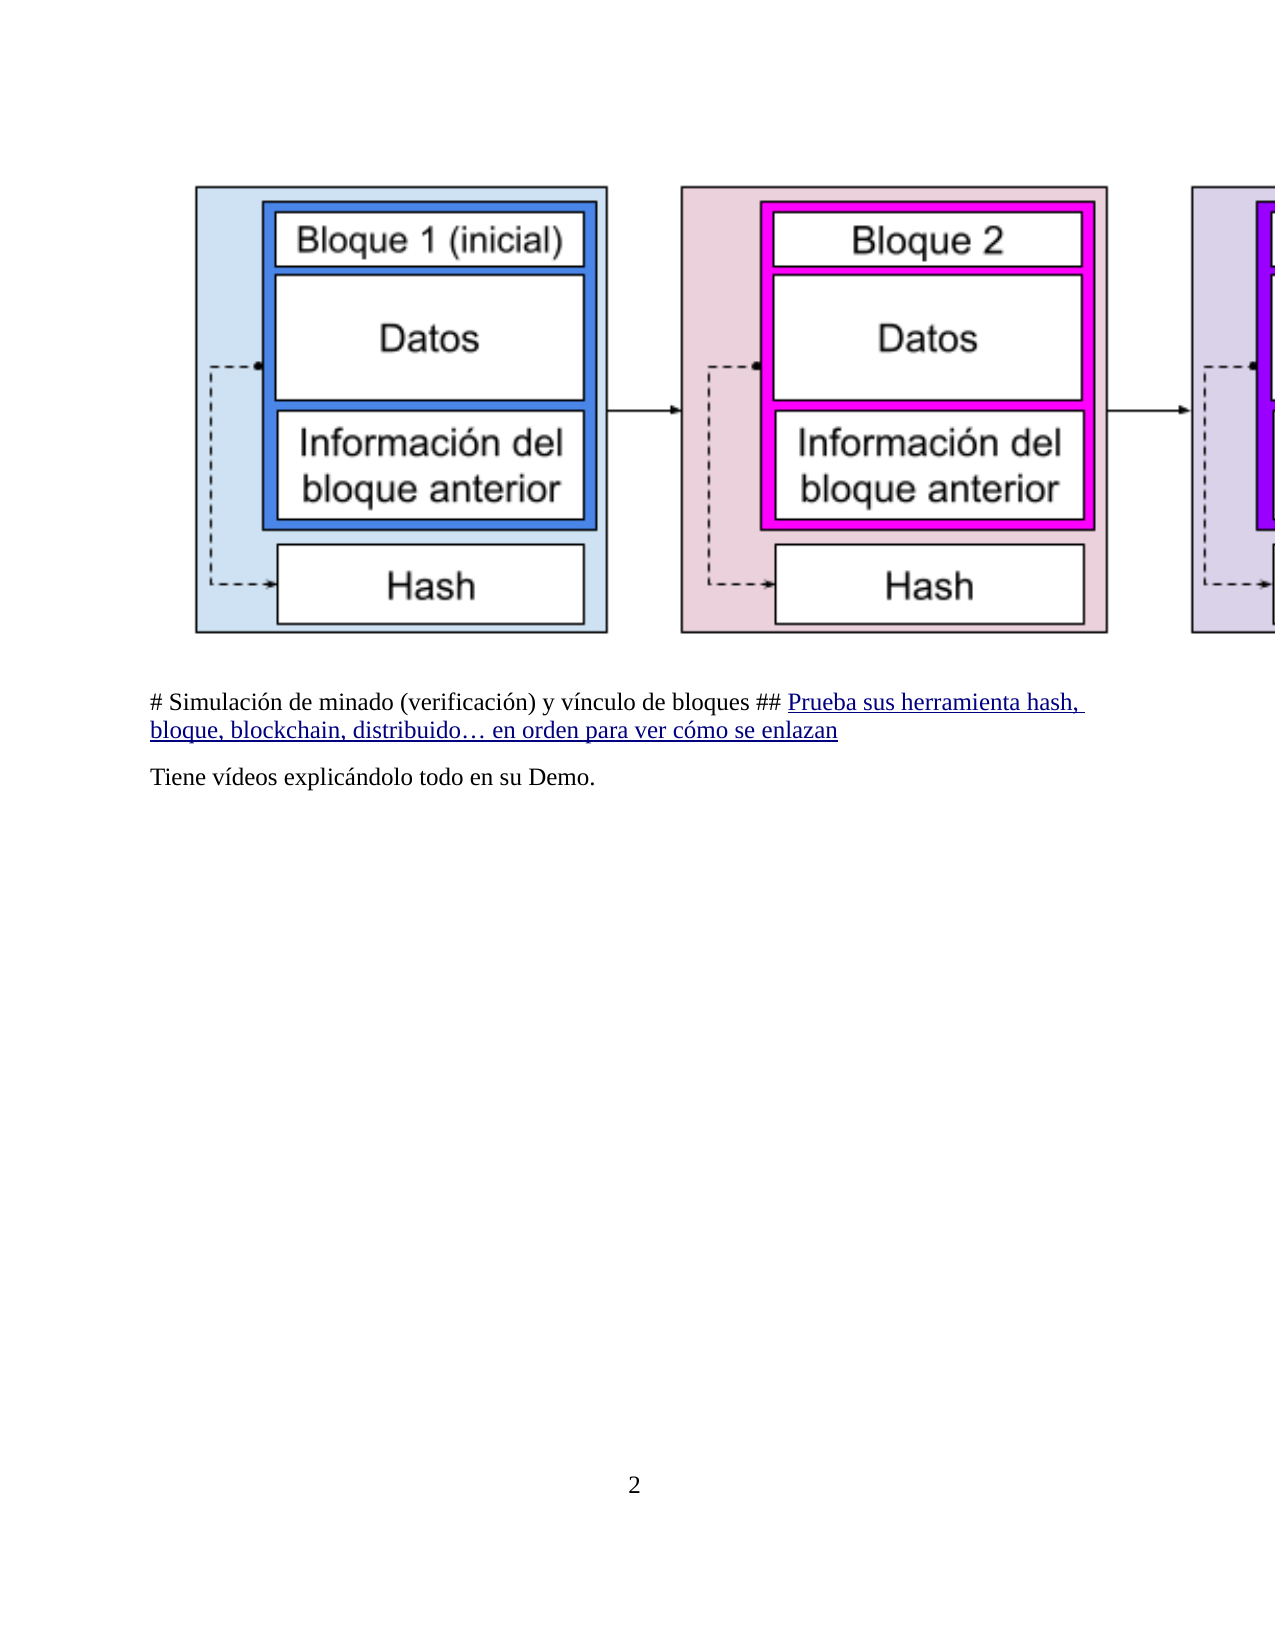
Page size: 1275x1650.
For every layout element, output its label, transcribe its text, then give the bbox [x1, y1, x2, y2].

picture [150, 150, 1275, 682]
text # Simulación de minado (verificación) y vínculo de bloques ## Prueba sus herramienta hash, bloque, blockchain, distribuido… en orden para ver cómo se enlazan [150, 682, 1125, 744]
text Tiene vídeos explicándolo todo en su Demo. [150, 762, 1125, 791]
